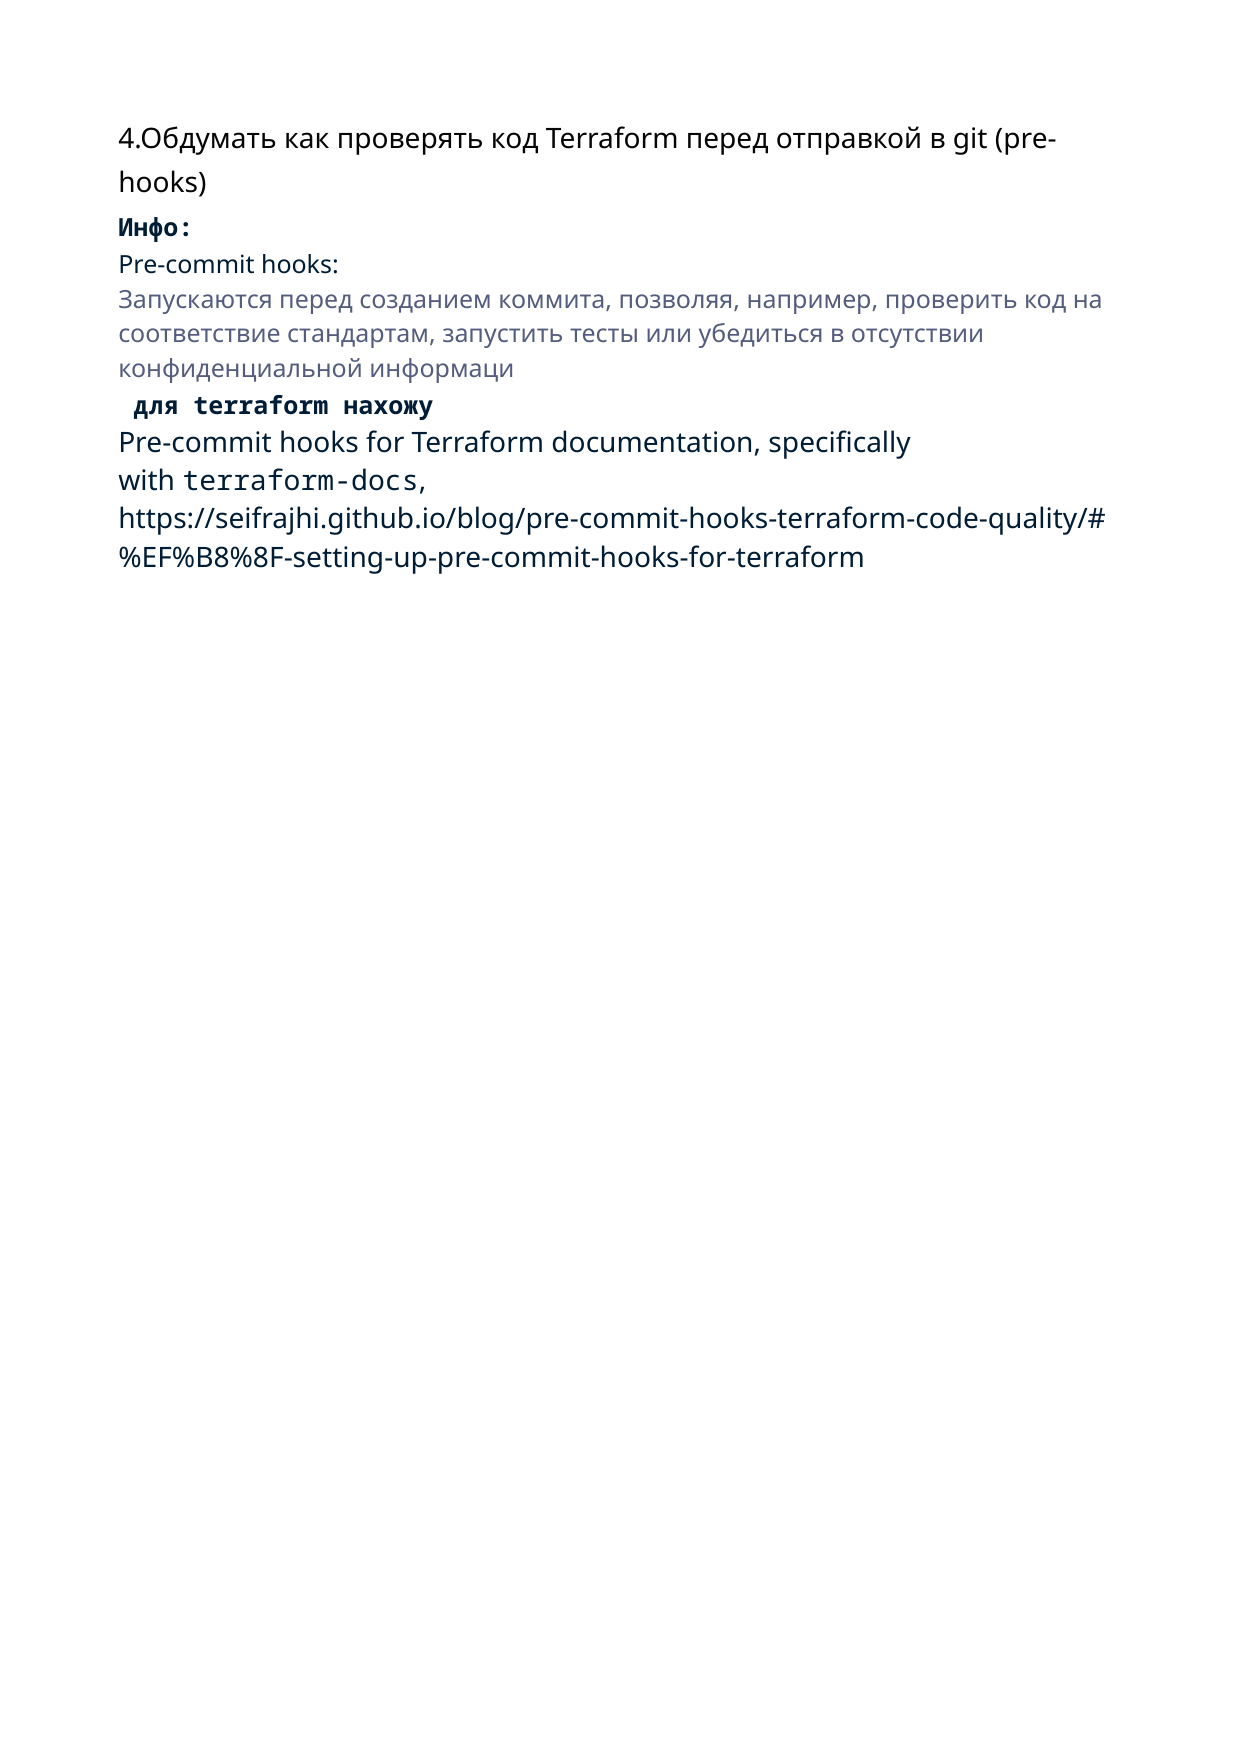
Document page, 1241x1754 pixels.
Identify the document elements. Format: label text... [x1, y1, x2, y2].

list 4.Обдумать как проверять код Terraform перед отправкой в git (pre-hooks) [118, 118, 1122, 201]
list Pre-commit hooks: [118, 244, 1122, 281]
text Pre-commit hooks for Terraform documentation, specifically with terraform-docs, [118, 422, 1122, 498]
list Инфо: [118, 206, 1122, 244]
text https://seifrajhi.github.io/blog/pre-commit-hooks-terraform-code-quality/#%EF%B8%8F-setting-up-pre-commit-hooks-for-terraform [118, 498, 1122, 575]
text для terraform нахожу [118, 384, 1122, 422]
text Запускаются перед созданием коммита, позволяя, например, проверить код на соответствие стандартам, запустить тесты или убедиться в отсутствии конфиденциальной информаци [118, 281, 1122, 384]
